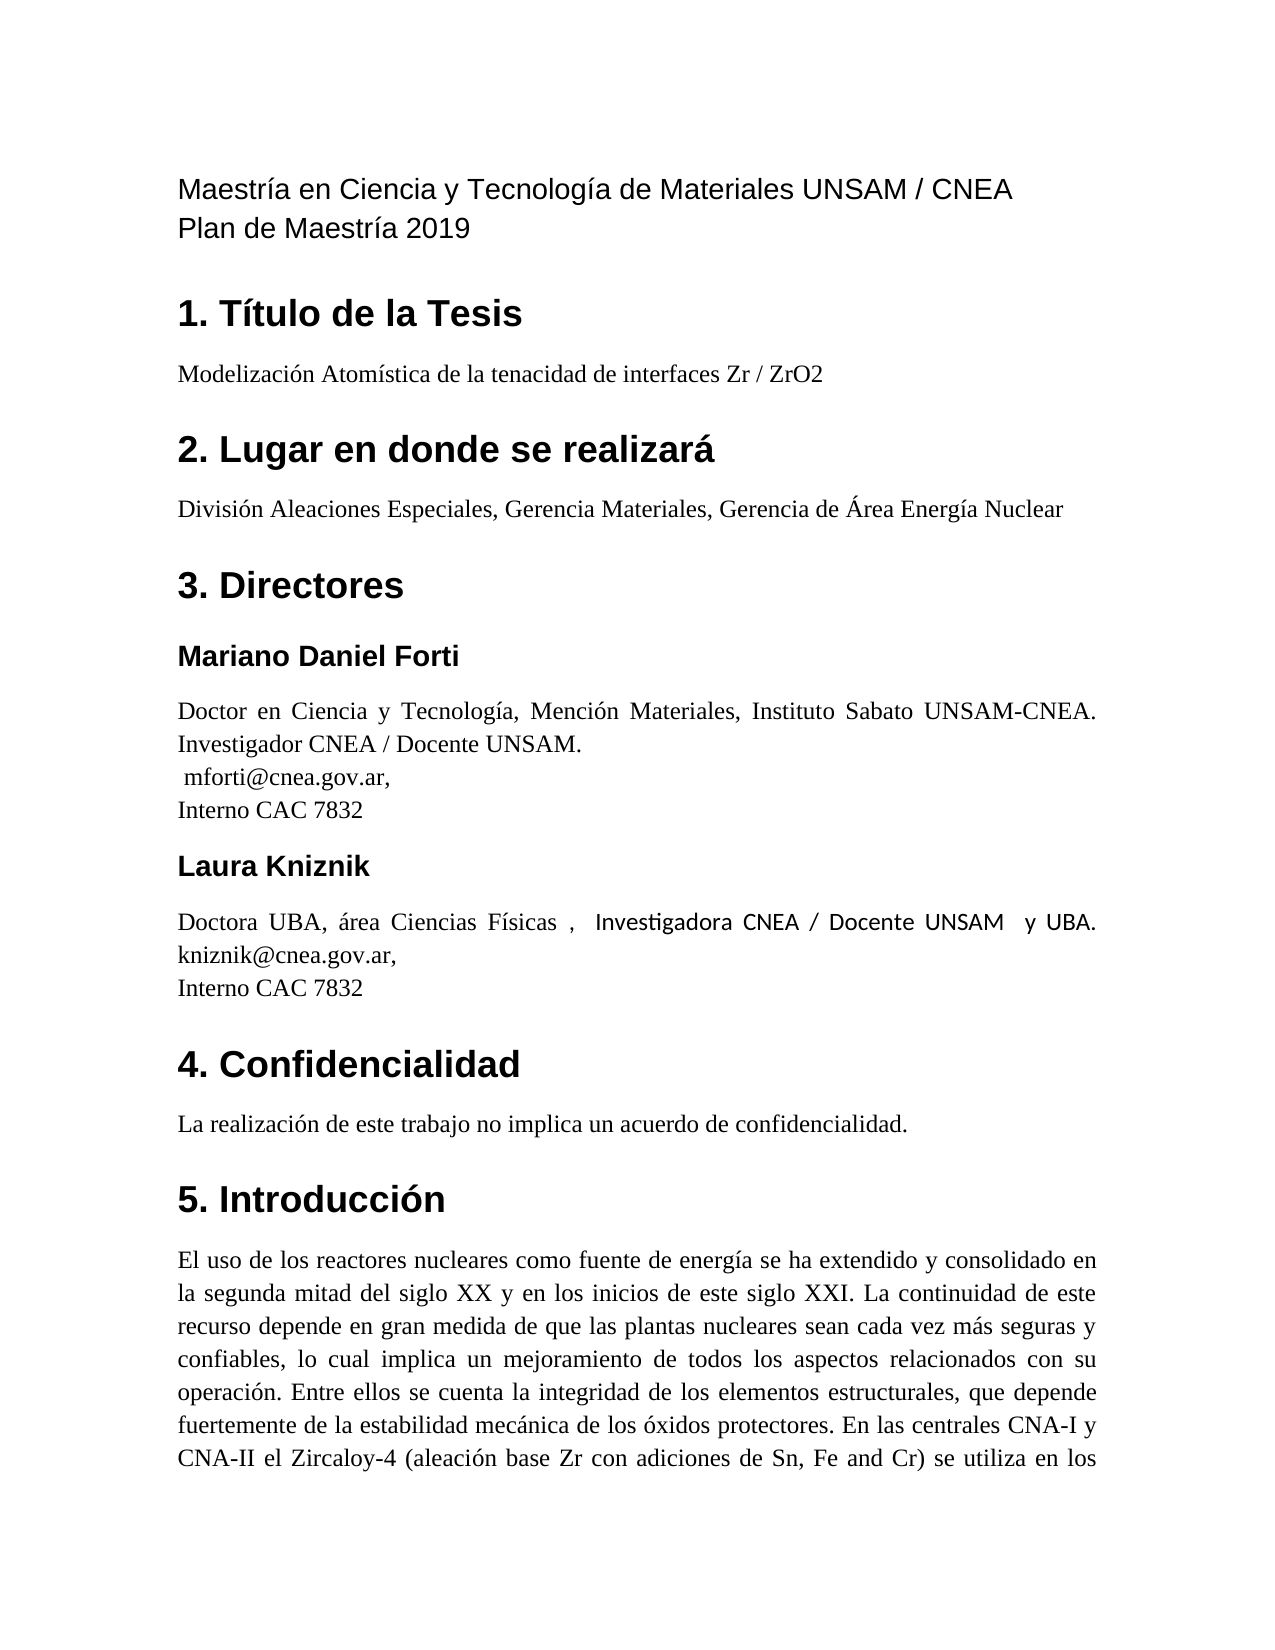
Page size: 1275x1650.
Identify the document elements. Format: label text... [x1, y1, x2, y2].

subtitle Maestría en Ciencia y Tecnología de Materiales UNSAM / CNEA [177, 172, 1098, 206]
subtitle Directores [177, 563, 1098, 606]
text Modelización Atomística de la tenacidad de interfaces Zr / ZrO2 [177, 359, 1098, 387]
subtitle Laura Kniznik [177, 848, 1098, 882]
text Doctor en Ciencia y Tecnología, Mención Materiales, Instituto Sabato UNSAM-CNEA. Investigador CNEA / Docente UNSAM. [177, 696, 1098, 758]
subtitle Plan de Maestría 2019 [177, 211, 1098, 244]
text mforti@cnea.gov.ar, [177, 762, 1098, 791]
text Interno CAC 7832 [177, 973, 1098, 1002]
text El uso de los reactores nucleares como fuente de energía se ha extendido y consolidado en la segunda mitad del siglo XX y en los inicios de este siglo XXI. La continuidad de este recurso depende en gran medida de que las plantas nucleares sean cada vez más seguras y confiables, lo cual implica un mejoramiento de todos los aspectos relacionados con su operación. Entre ellos se cuenta la integridad de los elementos estructurales, que depende fuertemente de la estabilidad mecánica de los óxidos protectores. En las centrales CNA-I y CNA-II el Zircaloy-4 (aleación base Zr con adiciones de Sn, Fe and Cr) se utiliza en los [177, 1245, 1098, 1472]
subtitle Lugar en donde se realizará [177, 427, 1098, 470]
text División Aleaciones Especiales, Gerencia Materiales, Gerencia de Área Energía Nuclear [177, 494, 1098, 523]
subtitle Mariano Daniel Forti [177, 639, 1098, 672]
subtitle Confidencialidad [177, 1042, 1098, 1085]
subtitle Introducción [177, 1178, 1098, 1221]
text Interno CAC 7832 [177, 795, 1098, 824]
text La realización de este trabajo no implica un acuerdo de confidencialidad. [177, 1109, 1098, 1138]
text Doctora UBA, área Ciencias Físicas , Investigadora CNEA / Docente UNSAM y UBA. kniznik@cnea.gov.ar, [177, 906, 1098, 969]
subtitle Título de la Tesis [177, 291, 1098, 334]
